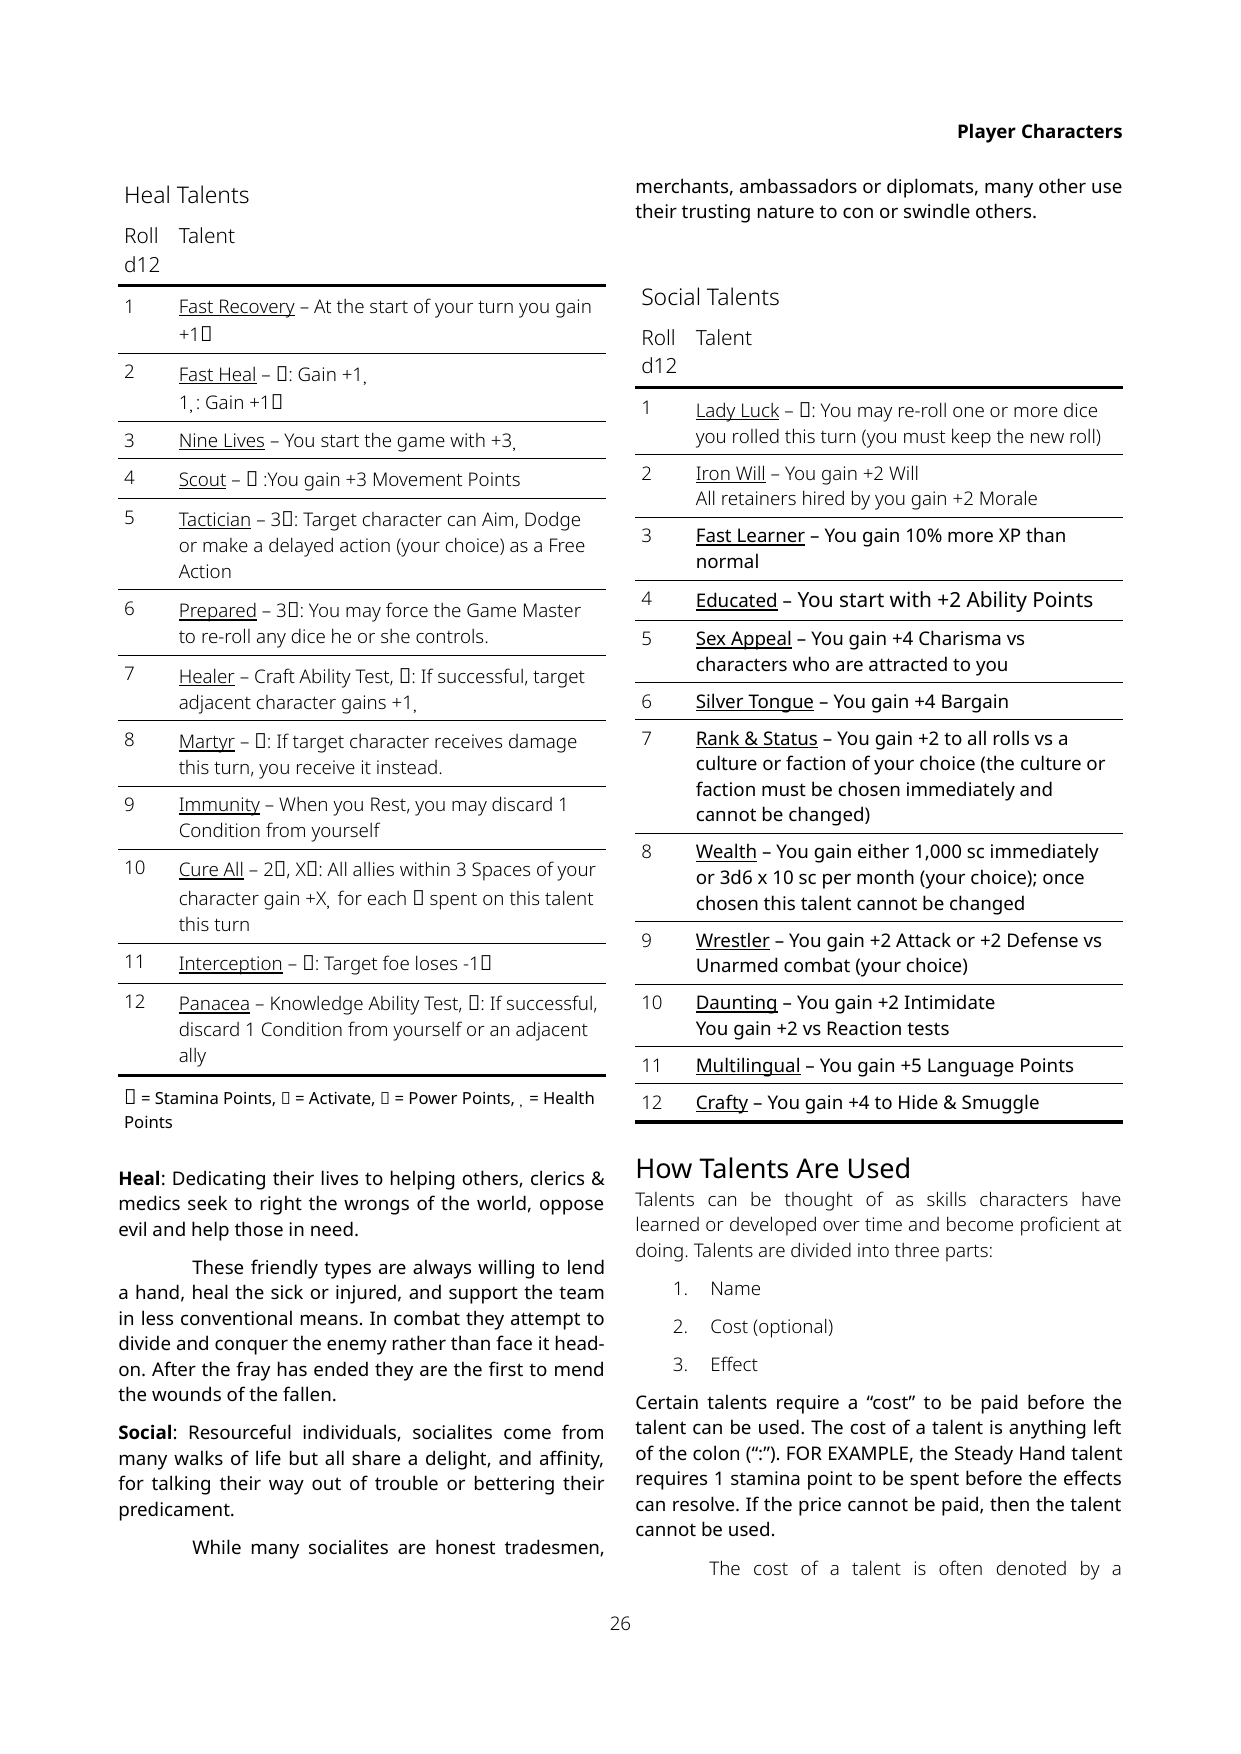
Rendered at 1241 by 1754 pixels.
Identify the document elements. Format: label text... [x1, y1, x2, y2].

table_cell Rank & Status – You gain +2 to all rolls vs a culture or faction of your choice (the culture or faction must be chosen immediately and cannot be changed) [690, 720, 1123, 833]
table_cell Prepared – 3: You may force the Game Master to re-roll any dice he or she controls. [173, 590, 606, 655]
table_cell 6 [118, 590, 173, 655]
text These friendly types are always willing to lend a hand, heal the sick or injured, and support the team in less conventional means. In combat they attempt to divide and conquer the enemy rather than face it head-on. After the fray has ended they are the first to mend the wounds of the fallen. [118, 1254, 605, 1407]
table_cell 1 [635, 389, 690, 454]
list Effect [673, 1351, 1122, 1377]
table_header Social Talents [635, 275, 1123, 317]
table_cell 3 [118, 422, 173, 458]
table_cell 1 [118, 287, 173, 353]
table_cell Sex Appeal – You gain +4 Charisma vs characters who are attracted to you [690, 621, 1123, 682]
text While many socialites are honest tradesmen, [118, 1534, 605, 1560]
table_cell Iron Will – You gain +2 Will All retainers hired by you gain +2 Morale [690, 455, 1123, 517]
table_cell 3 [635, 518, 690, 579]
table_cell 8 [118, 721, 173, 786]
table_cell Immunity – When you Rest, you may discard 1 Condition from yourself [173, 787, 606, 848]
table_cell  = Stamina Points,  = Activate,  = Power Points,  = Health Points [118, 1077, 606, 1139]
text How Talents Are Used [635, 1149, 1122, 1186]
table_cell 8 [635, 834, 690, 921]
table_cell 12 [635, 1084, 690, 1120]
table_cell Martyr – : If target character receives damage this turn, you receive it instead. [173, 721, 606, 786]
table_cell Educated – You start with +2 Ability Points [690, 581, 1123, 619]
text Heal: Dedicating their lives to helping others, clerics & medics seek to right the wrongs of the world, oppose evil and help those in need. [118, 1165, 605, 1241]
table_cell Multilingual – You gain +5 Language Points [690, 1047, 1123, 1083]
table_cell 7 [635, 720, 690, 833]
table_cell 11 [118, 944, 173, 982]
text Social: Resourceful individuals, socialites come from many walks of life but all share a delight, and affinity, for talking their way out of trouble or bettering their predicament. [118, 1419, 605, 1522]
table_cell Roll d12 [635, 318, 690, 386]
table_cell 9 [118, 787, 173, 848]
table_cell Healer – Craft Ability Test, : If successful, target adjacent character gains +1 [173, 656, 606, 720]
table_cell Wrestler – You gain +2 Attack or +2 Defense vs Unarmed combat (your choice) [690, 922, 1123, 984]
table_cell Interception – : Target foe loses -1 [173, 944, 606, 982]
table_cell Scout –  :You gain +3 Movement Points [173, 459, 606, 498]
table_cell Tactician – 3: Target character can Aim, Dodge or make a delayed action (your choice) as a Free Action [173, 499, 606, 589]
table_cell 5 [635, 621, 690, 682]
table_cell 6 [635, 683, 690, 719]
table_cell Talent [690, 318, 1123, 386]
list Cost (optional) [673, 1313, 1122, 1339]
text Talents can be thought of as skills characters have learned or developed over time and become proficient at doing. Talents are divided into three parts: [635, 1186, 1122, 1263]
table_cell 12 [118, 984, 173, 1073]
table_cell Crafty – You gain +4 to Hide & Smuggle [690, 1084, 1123, 1120]
table_cell Daunting – You gain +2 Intimidate You gain +2 vs Reaction tests [690, 985, 1123, 1046]
table_cell Talent [173, 216, 606, 284]
table_cell Fast Recovery – At the start of your turn you gain +1 [173, 287, 606, 353]
list Name [673, 1275, 1122, 1301]
table_cell Fast Learner – You gain 10% more XP than normal [690, 518, 1123, 579]
table_cell 11 [635, 1047, 690, 1083]
table_cell 7 [118, 656, 173, 720]
table_cell Lady Luck – : You may re-roll one or more dice you rolled this turn (you must keep the new roll) [690, 389, 1123, 454]
table_cell Fast Heal – : Gain +1 1: Gain +1 [173, 354, 606, 421]
table_cell 9 [635, 922, 690, 984]
table_cell Cure All – 2, X: All allies within 3 Spaces of your character gain +X for each  spent on this talent this turn [173, 850, 606, 942]
table_cell 10 [118, 850, 173, 942]
table_cell 4 [635, 581, 690, 619]
table_cell 10 [635, 985, 690, 1046]
table_cell Roll d12 [118, 216, 173, 284]
table_cell Panacea – Knowledge Ability Test, : If successful, discard 1 Condition from yourself or an adjacent ally [173, 984, 606, 1073]
table_cell Silver Tongue – You gain +4 Bargain [690, 683, 1123, 719]
table_cell Wealth – You gain either 1,000 sc immediately or 3d6 x 10 sc per month (your choice); once chosen this talent cannot be changed [690, 834, 1123, 921]
table_cell 2 [118, 354, 173, 421]
text Certain talents require a “cost” to be paid before the talent can be used. The cost of a talent is anything left of the colon (“:”). FOR EXAMPLE, the Steady Hand talent requires 1 stamina point to be spent before the effects can resolve. If the price cannot be paid, then the talent cannot be used. [635, 1389, 1122, 1542]
table_header Heal Talents [118, 173, 606, 216]
table_cell 4 [118, 459, 173, 498]
table_cell Nine Lives – You start the game with +3 [173, 422, 606, 458]
table_cell 2 [635, 455, 690, 517]
text The cost of a talent is often denoted by a [635, 1555, 1122, 1580]
table_cell 5 [118, 499, 173, 589]
text merchants, ambassadors or diplomats, many other use their trusting nature to con or swindle others. [635, 173, 1122, 224]
